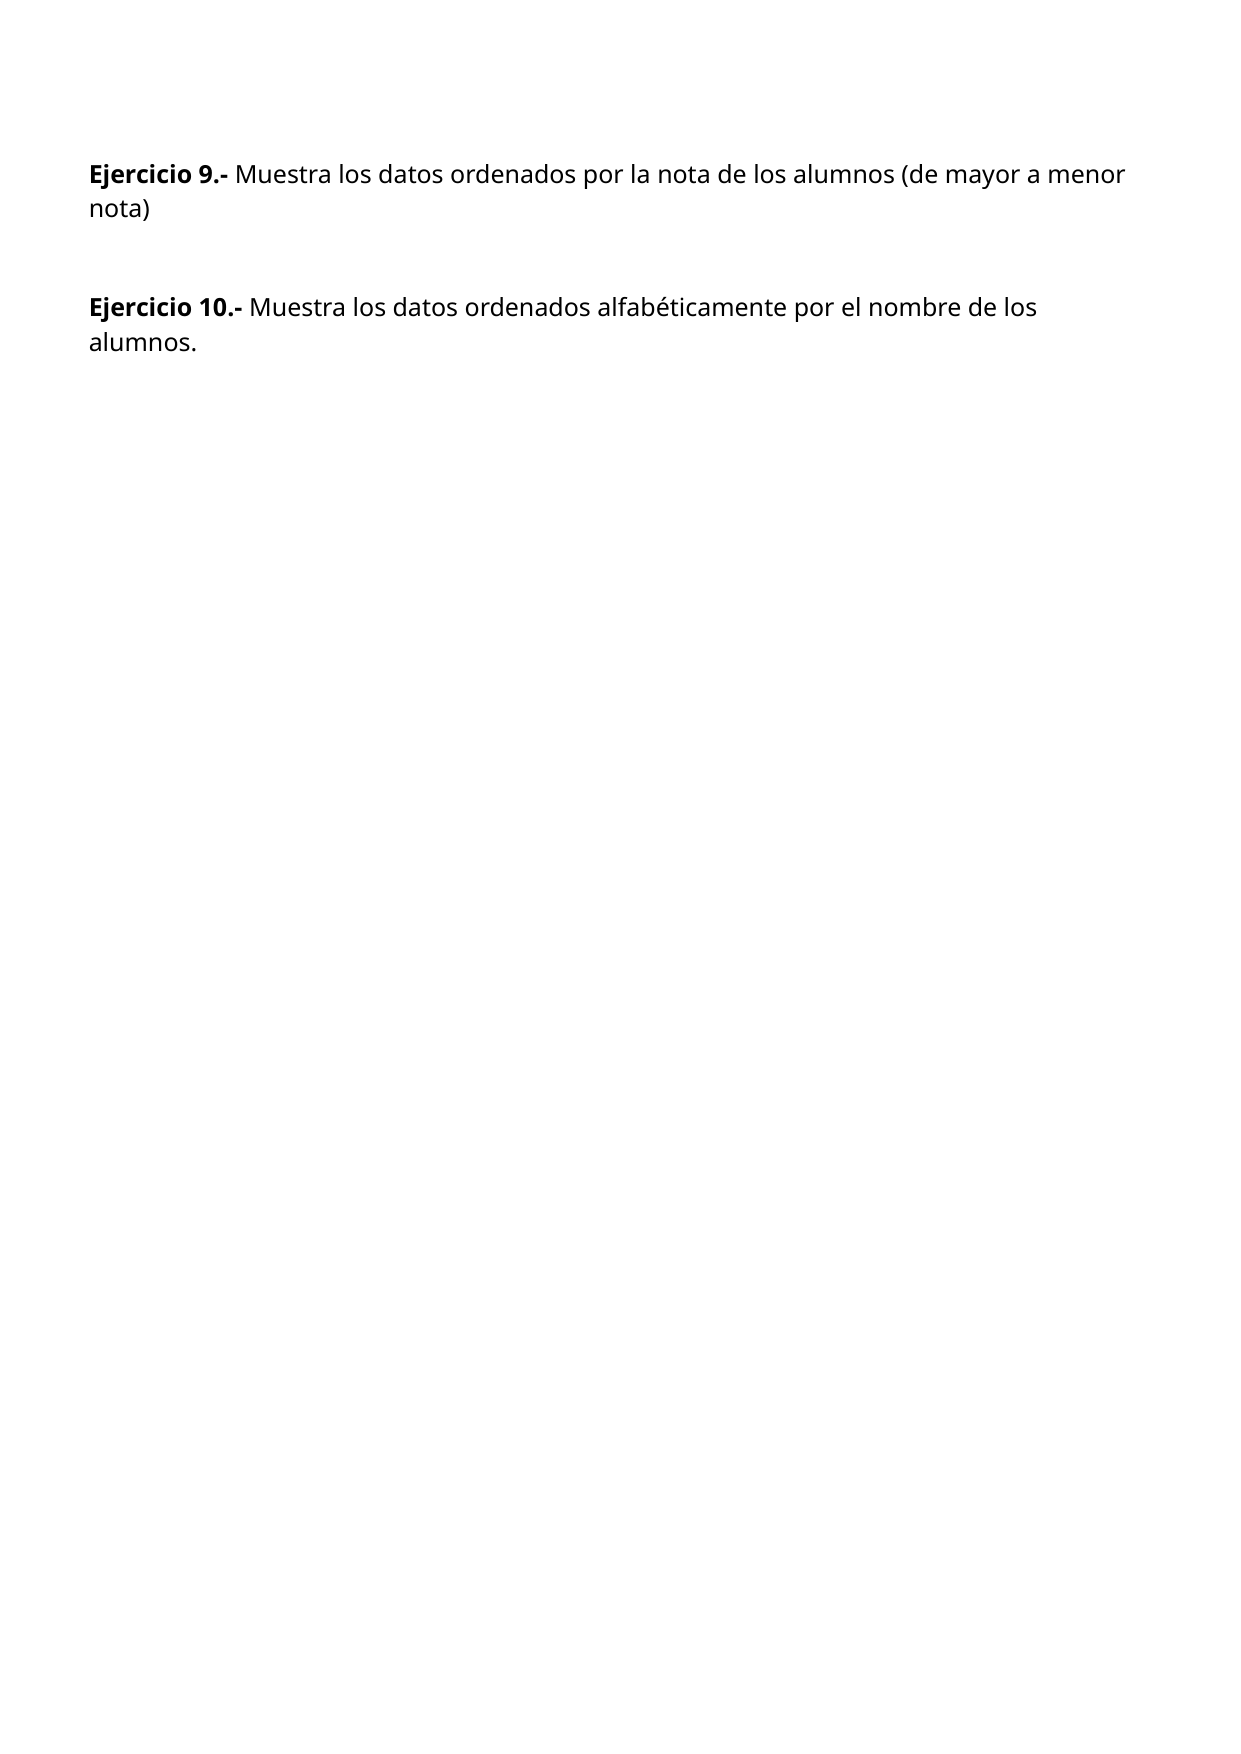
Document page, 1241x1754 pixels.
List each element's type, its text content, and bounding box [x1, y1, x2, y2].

text Ejercicio 9.- Muestra los datos ordenados por la nota de los alumnos (de mayor a menor nota) [88, 157, 1152, 225]
text Ejercicio 10.- Muestra los datos ordenados alfabéticamente por el nombre de los alumnos. [88, 290, 1152, 358]
